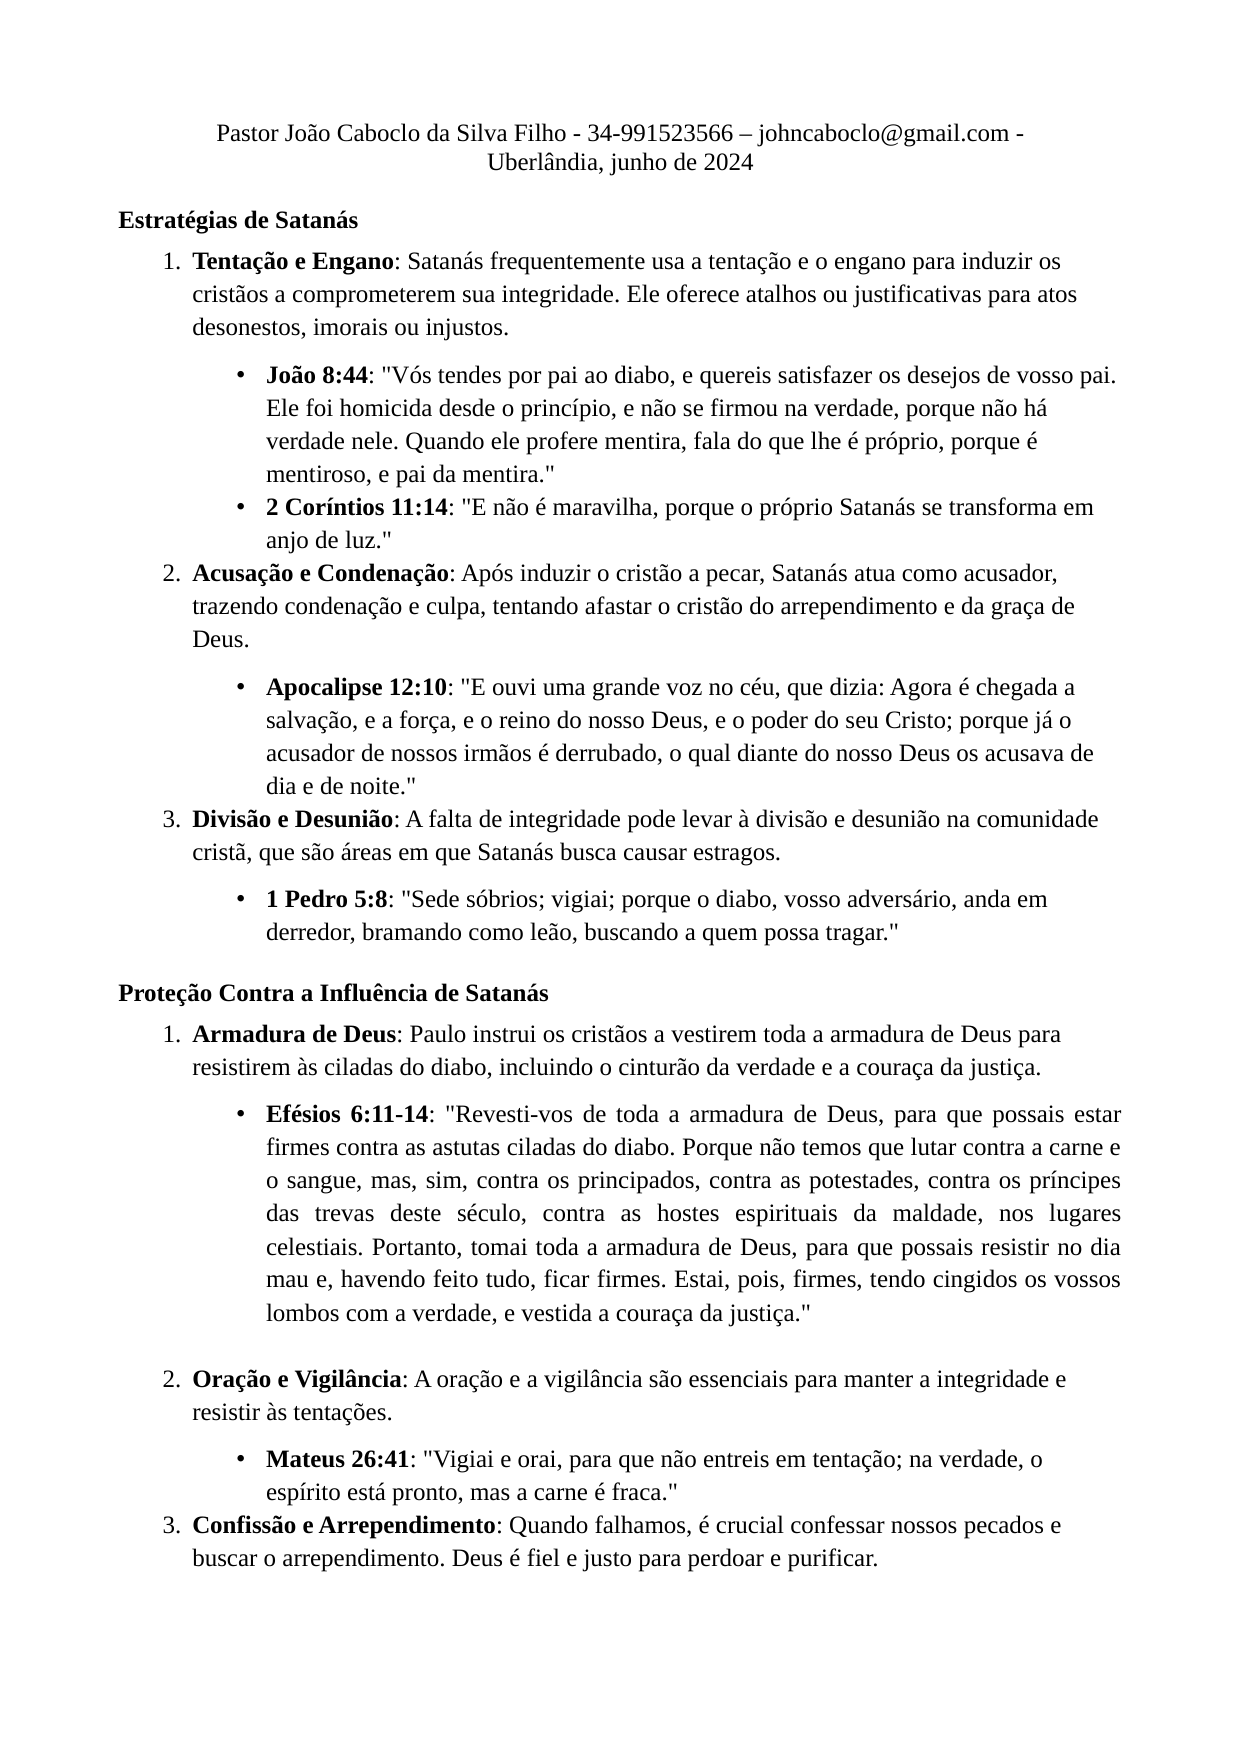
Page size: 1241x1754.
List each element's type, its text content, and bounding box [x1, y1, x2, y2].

list Apocalipse 12:10: "E ouvi uma grande voz no céu, que dizia: Agora é chegada a salvação, e a força, e o reino do nosso Deus, e o poder do seu Cristo; porque já o acusador de nossos irmãos é derrubado, o qual diante do nosso Deus os acusava de dia e de noite." [236, 672, 1122, 799]
list Efésios 6:11-14: "Revesti-vos de toda a armadura de Deus, para que possais estar firmes contra as astutas ciladas do diabo. Porque não temos que lutar contra a carne e o sangue, mas, sim, contra os principados, contra as potestades, contra os príncipes das trevas deste século, contra as hostes espirituais da maldade, nos lugares celestiais. Portanto, tomai toda a armadura de Deus, para que possais resistir no dia mau e, havendo feito tudo, ficar firmes. Estai, pois, firmes, tendo cingidos os vossos lombos com a verdade, e vestida a couraça da justiça." [236, 1099, 1122, 1326]
list 2 Coríntios 11:14: "E não é maravilha, porque o próprio Satanás se transforma em anjo de luz." [236, 492, 1122, 554]
list Armadura de Deus: Paulo instrui os cristãos a vestirem toda a armadura de Deus para resistirem às ciladas do diabo, incluindo o cinturão da verdade e a couraça da justiça. [162, 1019, 1122, 1081]
list Tentação e Engano: Satanás frequentemente usa a tentação e o engano para induzir os cristãos a comprometerem sua integridade. Ele oferece atalhos ou justificativas para atos desonestos, imorais ou injustos. [162, 246, 1122, 341]
list Mateus 26:41: "Vigiai e orai, para que não entreis em tentação; na verdade, o espírito está pronto, mas a carne é fraca." [236, 1444, 1122, 1506]
subtitle Estratégias de Satanás [118, 205, 1122, 234]
list Oração e Vigilância: A oração e a vigilância são essenciais para manter a integridade e resistir às tentações. [162, 1364, 1122, 1425]
list João 8:44: "Vós tendes por pai ao diabo, e quereis satisfazer os desejos de vosso pai. Ele foi homicida desde o princípio, e não se firmou na verdade, porque não há verdade nele. Quando ele profere mentira, fala do que lhe é próprio, porque é mentiroso, e pai da mentira." [236, 360, 1122, 488]
list Divisão e Desunião: A falta de integridade pode levar à divisão e desunião na comunidade cristã, que são áreas em que Satanás busca causar estragos. [162, 804, 1122, 866]
list 1 Pedro 5:8: "Sede sóbrios; vigiai; porque o diabo, vosso adversário, anda em derredor, bramando como leão, buscando a quem possa tragar." [236, 884, 1122, 946]
list Confissão e Arrependimento: Quando falhamos, é crucial confessar nossos pecados e buscar o arrependimento. Deus é fiel e justo para perdoar e purificar. [162, 1510, 1122, 1572]
subtitle Proteção Contra a Influência de Satanás [118, 978, 1122, 1006]
list Acusação e Condenação: Após induzir o cristão a pecar, Satanás atua como acusador, trazendo condenação e culpa, tentando afastar o cristão do arrependimento e da graça de Deus. [162, 558, 1122, 653]
